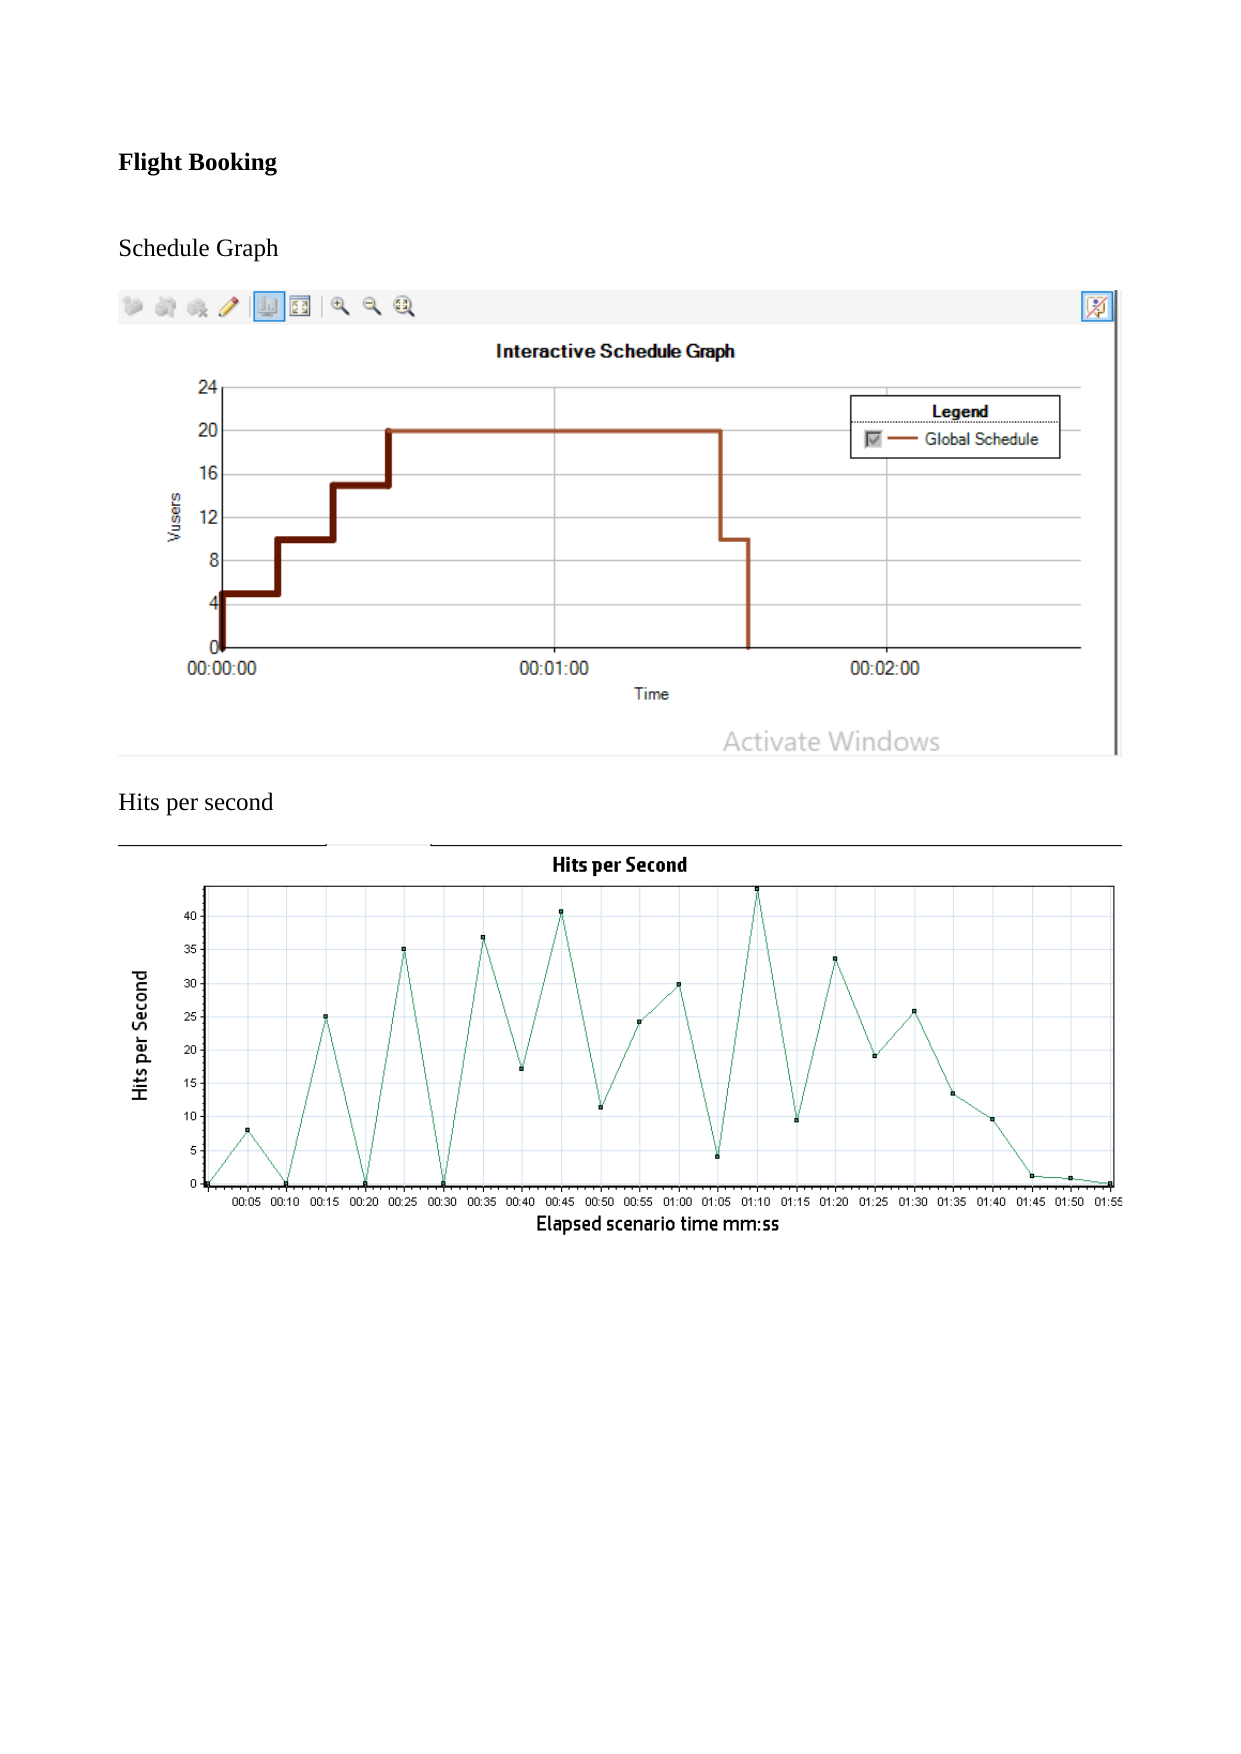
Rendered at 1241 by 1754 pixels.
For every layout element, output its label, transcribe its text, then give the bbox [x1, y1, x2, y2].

picture [118, 844, 1123, 1237]
picture [118, 290, 1123, 758]
text Hits per second [118, 787, 1122, 816]
text Schedule Graph [118, 233, 1122, 262]
text Flight Booking [118, 147, 1122, 176]
